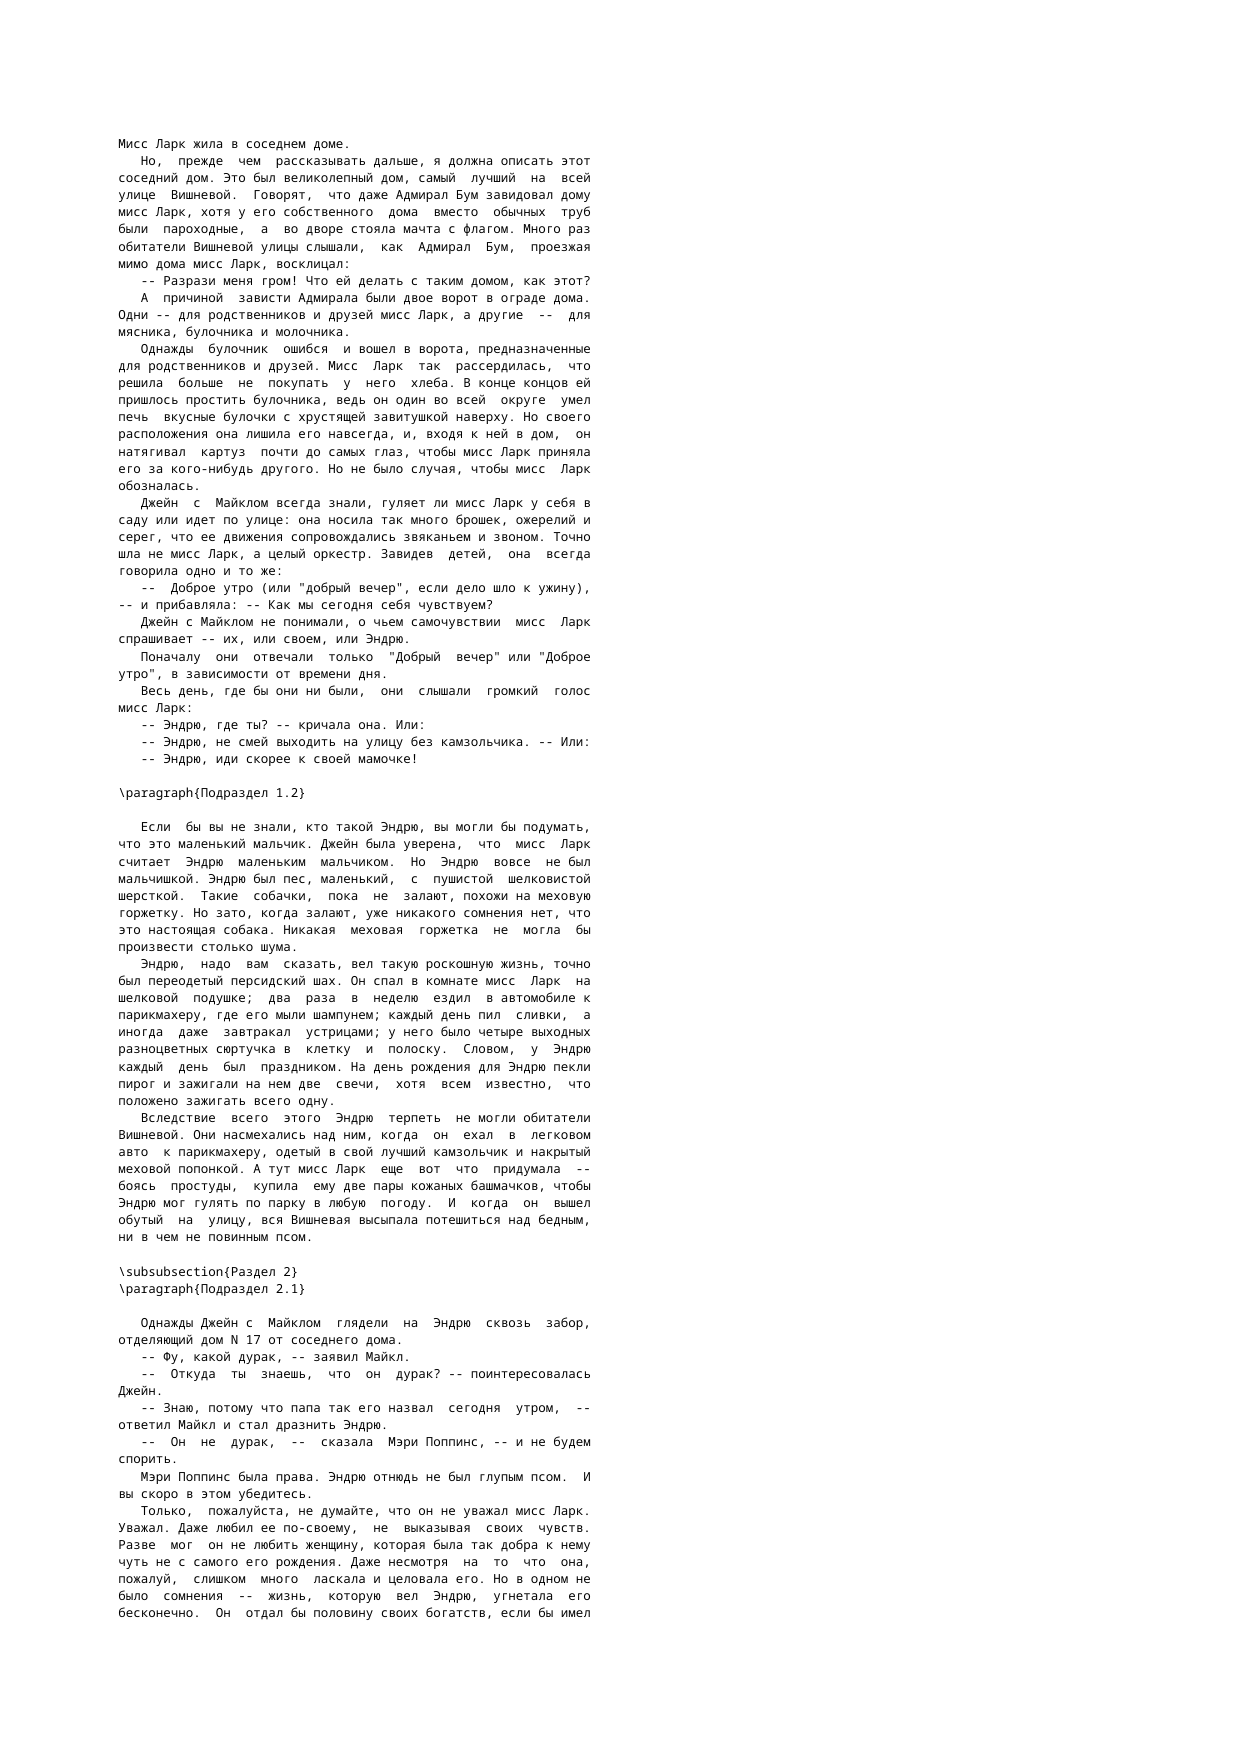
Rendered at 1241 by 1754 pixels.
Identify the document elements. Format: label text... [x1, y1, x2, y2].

text ни в чем не повинным псом. [118, 1228, 1122, 1246]
text мимо дома мисс Ларк, восклицал: [118, 255, 1122, 272]
text спорить. [118, 1451, 1122, 1468]
text бесконечно. Он отдал бы половину своих богатств, если бы имел [118, 1604, 1122, 1621]
text Джейн. [118, 1382, 1122, 1399]
text Если бы вы не знали, кто такой Эндрю, вы могли бы подумать, [118, 818, 1122, 836]
text -- Эндрю, где ты? -- кричала она. Или: [118, 716, 1122, 733]
text -- Фу, какой дурак, -- заявил Майкл. [118, 1348, 1122, 1365]
text чуть не с самого его рождения. Даже несмотря на то что она, [118, 1553, 1122, 1570]
text обутый на улицу, вся Вишневая высыпала потешиться над бедным, [118, 1211, 1122, 1228]
text разноцветных сюртучка в клетку и полоску. Словом, у Эндрю [118, 1041, 1122, 1058]
text Мисс Ларк жила в соседнем доме. [118, 135, 1122, 152]
text мальчишкой. Эндрю был пес, маленький, с пушистой шелковистой [118, 870, 1122, 887]
text \subsubsection{Раздел 2} [118, 1263, 1122, 1280]
text меховой попонкой. А тут мисс Ларк еще вот что придумала -- [118, 1160, 1122, 1177]
text ответил Майкл и стал дразнить Эндрю. [118, 1416, 1122, 1433]
text обозналась. [118, 477, 1122, 494]
text считает Эндрю маленьким мальчиком. Но Эндрю вовсе не был [118, 853, 1122, 870]
text Джейн с Майклом не понимали, о чьем самочувствии мисс Ларк [118, 613, 1122, 631]
text Уважал. Даже любил ее по-своему, не выказывая своих чувств. [118, 1519, 1122, 1536]
text иногда даже завтракал устрицами; у него было четыре выходных [118, 1023, 1122, 1041]
text Эндрю мог гулять по парку в любую погоду. И когда он вышел [118, 1194, 1122, 1211]
text было сомнения -- жизнь, которую вел Эндрю, угнетала его [118, 1587, 1122, 1604]
text что это маленький мальчик. Джейн была уверена, что мисс Ларк [118, 836, 1122, 853]
text шла не мисс Ларк, а целый оркестр. Завидев детей, она всегда [118, 545, 1122, 562]
text -- Знаю, потому что папа так его назвал сегодня утром, -- [118, 1399, 1122, 1416]
text серег, что ее движения сопровождались звяканьем и звоном. Точно [118, 528, 1122, 545]
text говорила одно и то же: [118, 562, 1122, 579]
text отделяющий дом N 17 от соседнего дома. [118, 1331, 1122, 1348]
text -- Эндрю, не смей выходить на улицу без камзольчика. -- Или: [118, 733, 1122, 750]
text парикмахеру, где его мыли шампунем; каждый день пил сливки, а [118, 1006, 1122, 1023]
text \paragraph{Подраздел 2.1} [118, 1280, 1122, 1297]
text вы скоро в этом убедитесь. [118, 1485, 1122, 1502]
text боясь простуды, купила ему две пары кожаных башмачков, чтобы [118, 1177, 1122, 1194]
text -- и прибавляла: -- Как мы сегодня себя чувствуем? [118, 596, 1122, 613]
text авто к парикмахеру, одетый в свой лучший камзольчик и накрытый [118, 1143, 1122, 1160]
text спрашивает -- их, или своем, или Эндрю. [118, 631, 1122, 648]
text Но, прежде чем рассказывать дальше, я должна описать этот [118, 152, 1122, 169]
text пожалуй, слишком много ласкала и целовала его. Но в одном не [118, 1570, 1122, 1587]
text Вследствие всего этого Эндрю терпеть не могли обитатели [118, 1109, 1122, 1126]
text мисс Ларк: [118, 699, 1122, 716]
text пришлось простить булочника, ведь он один во всей округе умел [118, 391, 1122, 408]
text натягивал картуз почти до самых глаз, чтобы мисс Ларк приняла [118, 443, 1122, 460]
text мисс Ларк, хотя у его собственного дома вместо обычных труб [118, 203, 1122, 221]
text А причиной зависти Адмирала были двое ворот в ограде дома. [118, 289, 1122, 306]
text Однажды булочник ошибся и вошел в ворота, предназначенные [118, 340, 1122, 357]
text для родственников и друзей. Мисс Ларк так рассердилась, что [118, 357, 1122, 374]
text его за кого-нибудь другого. Но не было случая, чтобы мисс Ларк [118, 460, 1122, 477]
text Одни -- для родственников и друзей мисс Ларк, а другие -- для [118, 306, 1122, 323]
text горжетку. Но зато, когда залают, уже никакого сомнения нет, что [118, 904, 1122, 921]
text были пароходные, а во дворе стояла мачта с флагом. Много раз [118, 221, 1122, 238]
text Разве мог он не любить женщину, которая была так добра к нему [118, 1536, 1122, 1553]
text Только, пожалуйста, не думайте, что он не уважал мисс Ларк. [118, 1502, 1122, 1519]
text соседний дом. Это был великолепный дом, самый лучший на всей [118, 169, 1122, 186]
text был переодетый персидский шах. Он спал в комнате мисс Ларк на [118, 972, 1122, 989]
text Мэри Поппинс была права. Эндрю отнюдь не был глупым псом. И [118, 1468, 1122, 1485]
text обитатели Вишневой улицы слышали, как Адмирал Бум, проезжая [118, 238, 1122, 255]
text положено зажигать всего одну. [118, 1092, 1122, 1109]
text шелковой подушке; два раза в неделю ездил в автомобиле к [118, 989, 1122, 1006]
text это настоящая собака. Никакая меховая горжетка не могла бы [118, 921, 1122, 938]
text \paragraph{Подраздел 1.2} [118, 784, 1122, 801]
text Вишневой. Они насмехались над ним, когда он ехал в легковом [118, 1126, 1122, 1143]
text пирог и зажигали на нем две свечи, хотя всем известно, что [118, 1075, 1122, 1092]
text произвести столько шума. [118, 938, 1122, 955]
text Эндрю, надо вам сказать, вел такую роскошную жизнь, точно [118, 955, 1122, 972]
text каждый день был праздником. На день рождения для Эндрю пекли [118, 1058, 1122, 1075]
text решила больше не покупать у него хлеба. В конце концов ей [118, 374, 1122, 391]
text Однажды Джейн с Майклом глядели на Эндрю сквозь забор, [118, 1314, 1122, 1331]
text расположения она лишила его навсегда, и, входя к ней в дом, он [118, 426, 1122, 443]
text утро", в зависимости от времени дня. [118, 665, 1122, 682]
text -- Откуда ты знаешь, что он дурак? -- поинтересовалась [118, 1365, 1122, 1382]
text Джейн с Майклом всегда знали, гуляет ли мисс Ларк у себя в [118, 494, 1122, 511]
text -- Он не дурак, -- сказала Мэри Поппинс, -- и не будем [118, 1433, 1122, 1451]
text Поначалу они отвечали только "Добрый вечер" или "Доброе [118, 648, 1122, 665]
text мясника, булочника и молочника. [118, 323, 1122, 340]
text -- Эндрю, иди скорее к своей мамочке! [118, 750, 1122, 767]
text Весь день, где бы они ни были, они слышали громкий голос [118, 682, 1122, 699]
text саду или идет по улице: она носила так много брошек, ожерелий и [118, 511, 1122, 528]
text -- Разрази меня гром! Что ей делать с таким домом, как этот? [118, 272, 1122, 289]
text печь вкусные булочки с хрустящей завитушкой наверху. Но своего [118, 408, 1122, 426]
text улице Вишневой. Говорят, что даже Адмирал Бум завидовал дому [118, 186, 1122, 203]
text -- Доброе утро (или "добрый вечер", если дело шло к ужину), [118, 579, 1122, 596]
text шерсткой. Такие собачки, пока не залают, похожи на меховую [118, 887, 1122, 904]
